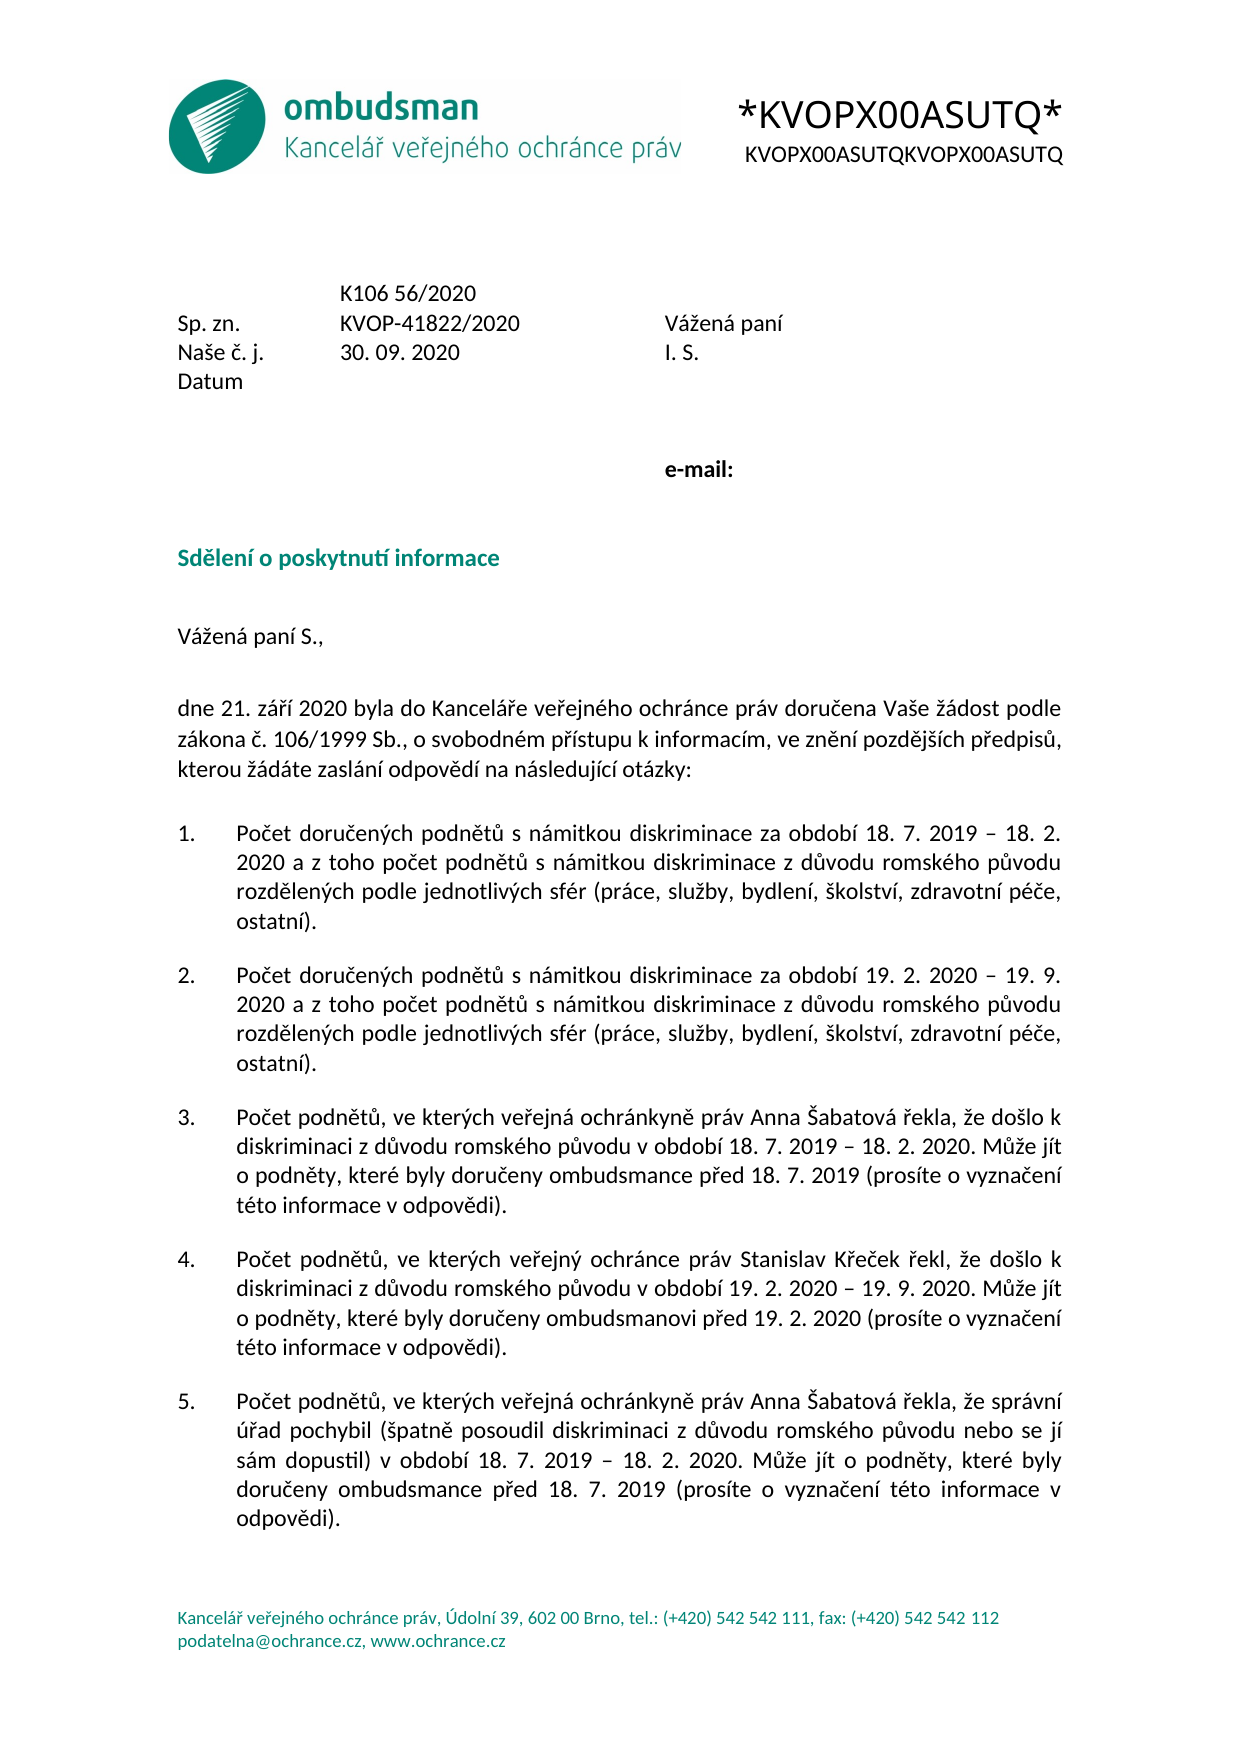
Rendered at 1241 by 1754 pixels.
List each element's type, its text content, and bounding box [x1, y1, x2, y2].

list Počet podnětů, ve kterých veřejná ochránkyně práv Anna Šabatová řekla, že správní úřad pochybil (špatně posoudil diskriminaci z důvodu romského původu nebo se jí sám dopustil) v období 18. 7. 2019 – 18. 2. 2020. Může jít o podněty, které byly doručeny ombudsmance před 18. 7. 2019 (prosíte o vyznačení této informace v odpovědi). [177, 1386, 1063, 1533]
table_header Sp. zn. Naše č. j. Datum [177, 220, 340, 542]
list Počet doručených podnětů s námitkou diskriminace za období 19. 2. 2020 – 19. 9. 2020 a z toho počet podnětů s námitkou diskriminace z důvodu romského původu rozdělených podle jednotlivých sfér (práce, služby, bydlení, školství, zdravotní péče, ostatní). [177, 960, 1063, 1077]
subtitle Sdělení o poskytnutí informace [177, 542, 1063, 572]
text Vážená paní S., [177, 621, 1063, 651]
list Počet doručených podnětů s námitkou diskriminace za období 18. 7. 2019 – 18. 2. 2020 a z toho počet podnětů s námitkou diskriminace z důvodu romského původu rozdělených podle jednotlivých sfér (práce, služby, bydlení, školství, zdravotní péče, ostatní). [177, 818, 1063, 935]
table_header Vážená paní I. S. e-mail: [665, 220, 1085, 542]
list Počet podnětů, ve kterých veřejná ochránkyně práv Anna Šabatová řekla, že došlo k diskriminaci z důvodu romského původu v období 18. 7. 2019 – 18. 2. 2020. Může jít o podněty, které byly doručeny ombudsmance před 18. 7. 2019 (prosíte o vyznačení této informace v odpovědi). [177, 1102, 1063, 1219]
table_header K106 56/2020 KVOP-41822/2020 30. 09. 2020 [340, 220, 664, 542]
text dne 21. září 2020 byla do Kanceláře veřejného ochránce práv doručena Vaše žádost podle zákona č. 106/1999 Sb., o svobodném přístupu k informacím, ve znění pozdějších předpisů, kterou žádáte zaslání odpovědí na následující otázky: [177, 693, 1063, 783]
list Počet podnětů, ve kterých veřejný ochránce práv Stanislav Křeček řekl, že došlo k diskriminaci z důvodu romského původu v období 19. 2. 2020 – 19. 9. 2020. Může jít o podněty, které byly doručeny ombudsmanovi před 19. 2. 2020 (prosíte o vyznačení této informace v odpovědi). [177, 1244, 1063, 1361]
